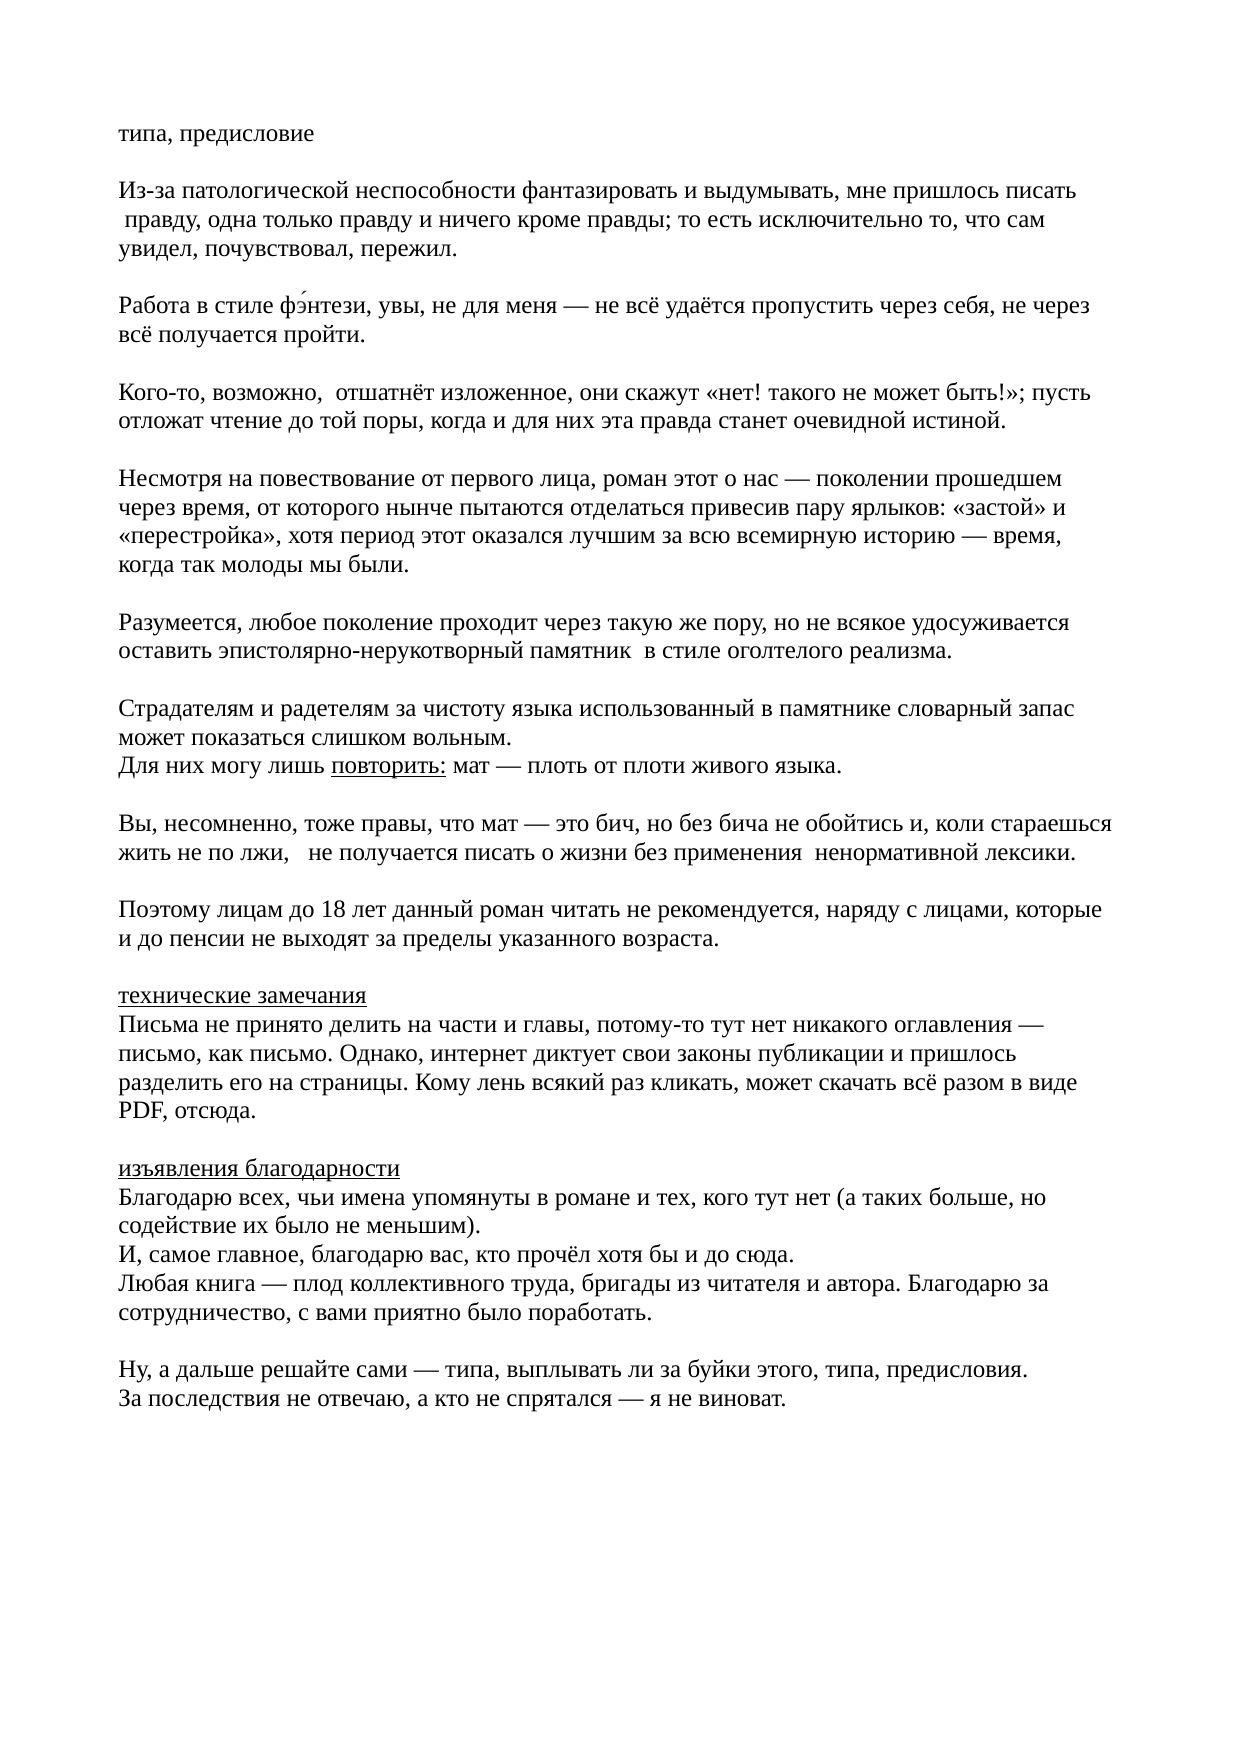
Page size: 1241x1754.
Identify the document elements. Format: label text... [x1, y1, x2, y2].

text За последствия не отвечаю, а кто не спрятался — я не виноват. [118, 1383, 1122, 1412]
text правду, одна только правду и ничего кроме правды; то есть исключительно то, что сам увидел, почувствовал, пережил. [118, 204, 1122, 262]
text Любая книга — плод коллективного труда, бригады из читателя и автора. Благодарю за сотрудничество, с вами приятно было поработать. [118, 1268, 1122, 1326]
text Благодарю всех, чьи имена упомянуты в романе и тех, кого тут нет (а таких больше, но содействие их было не меньшим). [118, 1182, 1122, 1239]
text технические замечания [118, 981, 1122, 1009]
text типа, предисловие [118, 118, 1122, 147]
text Страдателям и радетелям за чистоту языка использованный в памятнике словарный запас может показаться слишком вольным. [118, 693, 1122, 751]
text И, самое главное, благодарю вас, кто прочёл хотя бы и до сюда. [118, 1239, 1122, 1268]
text Кого-то, возможно, отшатнёт изложенное, они скажут «нет! такого не может быть!»; пусть отложат чтение до той поры, когда и для них эта правда станет очевидной истиной. [118, 377, 1122, 434]
text Разумеется, любое поколение проходит через такую же пору, но не всякое удосуживается оставить эпистолярно-нерукотворный памятник в стиле оголтелого реализма. [118, 607, 1122, 664]
text Ну, а дальше решайте сами — типа, выплывать ли за буйки этого, типа, предисловия. [118, 1354, 1122, 1383]
text Вы, несомненно, тоже правы, что мат — это бич, но без бича не обойтись и, коли стараешься жить не по лжи, не получается писать о жизни без применения ненормативной лексики. [118, 808, 1122, 866]
text Несмотря на повествование от первого лица, роман этот о нас — поколении прошедшем через время, от которого нынче пытаются отделаться привесив пару ярлыков: «застой» и «перестройка», хотя период этот оказался лучшим за всю всемирную историю — время, когда так молоды мы были. [118, 463, 1122, 578]
text Работа в стиле фэ́нтези, увы, не для меня — не всё удаётся пропустить через себя, не через всё получается пройти. [118, 291, 1122, 348]
text Поэтому лицам до 18 лет данный роман читать не рекомендуется, наряду с лицами, которые и до пенсии не выходят за пределы указанного возраста. [118, 894, 1122, 952]
text Из-за патологической неспособности фантазировать и выдумывать, мне пришлось писать [118, 176, 1122, 204]
text Письма не принято делить на части и главы, потому-то тут нет никакого оглавления — письмо, как письмо. Однако, интернет диктует свои законы публикации и пришлось разделить его на страницы. Кому лень всякий раз кликать, может скачать всё разом в виде PDF, отсюда. [118, 1009, 1122, 1124]
text Для них могу лишь повторить: мат — плоть от плоти живого языка. [118, 751, 1122, 779]
text изъявления благодарности [118, 1153, 1122, 1182]
